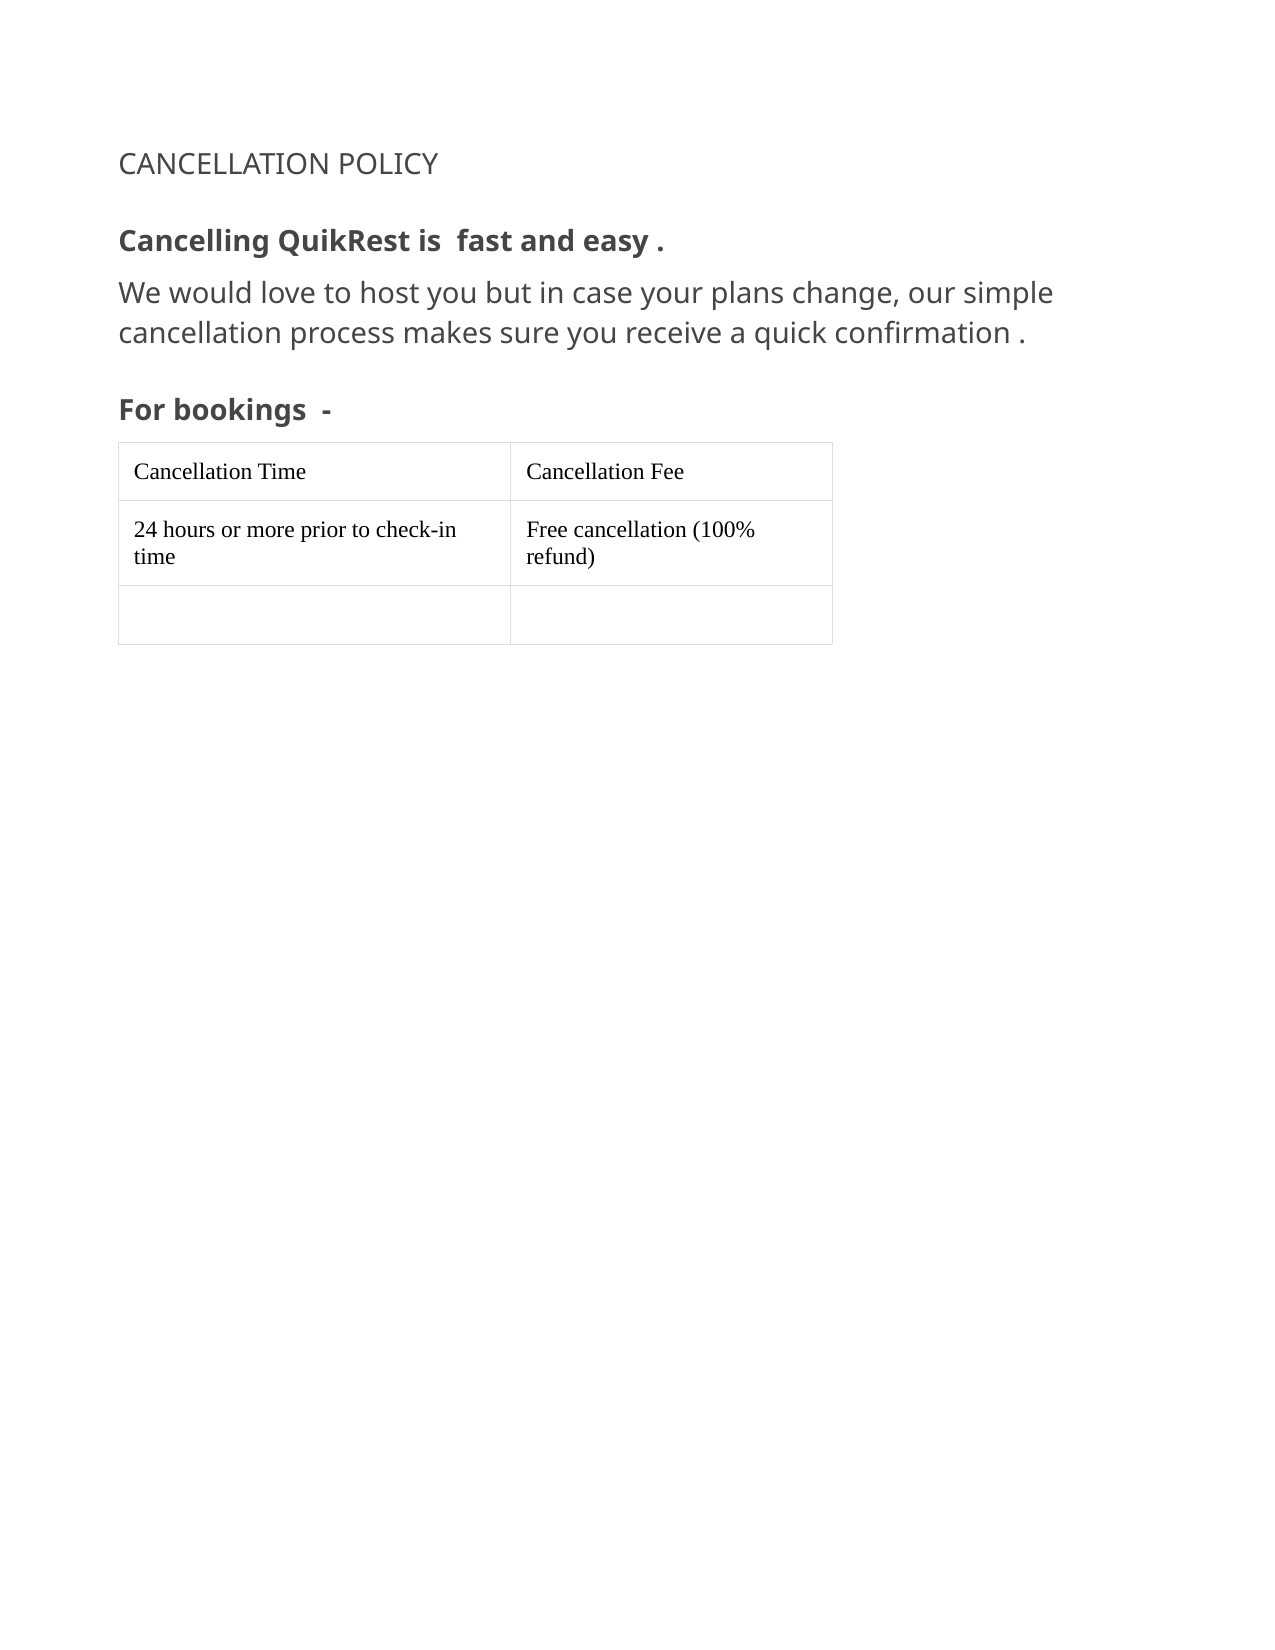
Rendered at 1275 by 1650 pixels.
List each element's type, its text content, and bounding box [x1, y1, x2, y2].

table_cell Free cancellation (100% refund) [511, 501, 832, 585]
text We would love to host you but in case your plans change, our simple cancellation process makes sure you receive a quick confirmation . [118, 272, 1157, 352]
table_cell [511, 586, 832, 643]
table_header Cancellation Fee [511, 443, 832, 500]
subtitle ​For bookings - [118, 389, 1157, 429]
table_header Cancellation Time [119, 443, 510, 500]
subtitle CANCELLATION POLICY [118, 143, 1157, 183]
table_cell 24 hours or more prior to check-in time [119, 501, 510, 585]
table_cell [119, 586, 510, 643]
subtitle Cancelling QuikRest is fast and easy . [118, 220, 1157, 260]
